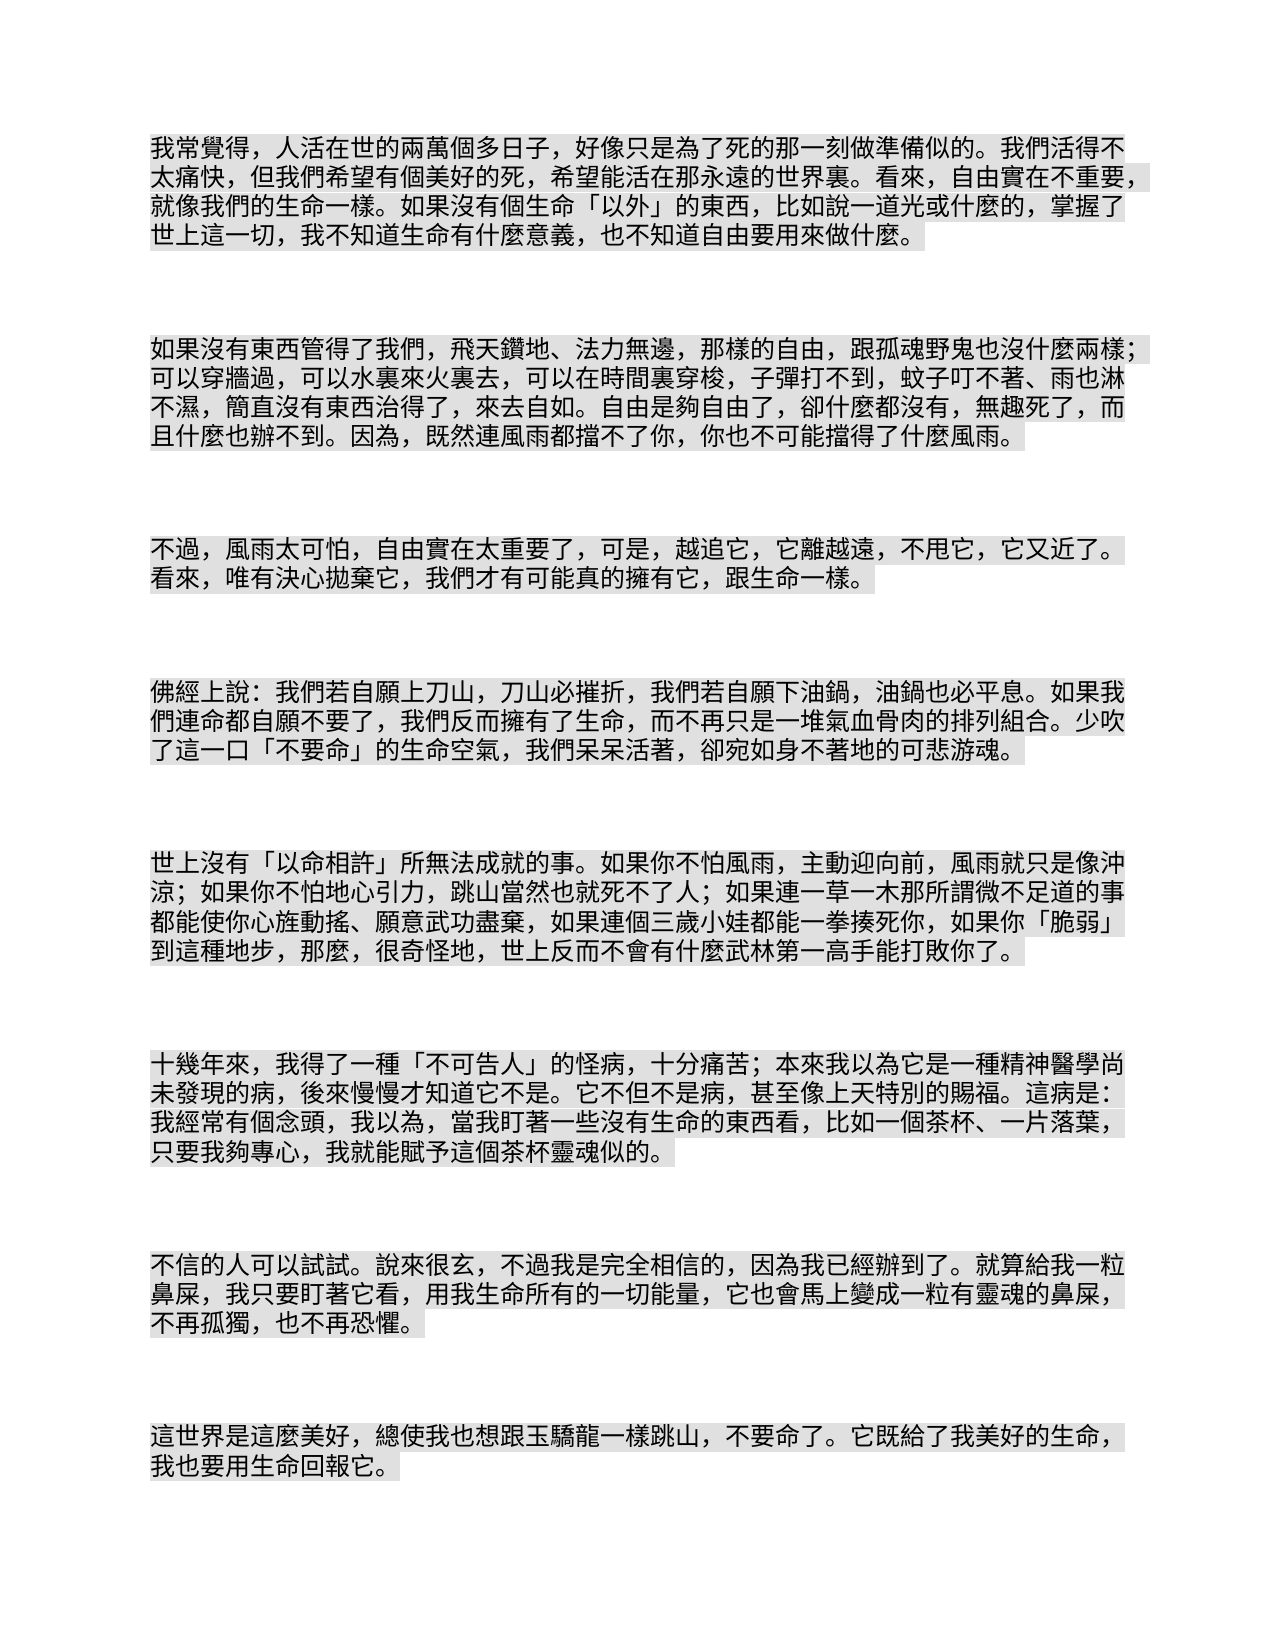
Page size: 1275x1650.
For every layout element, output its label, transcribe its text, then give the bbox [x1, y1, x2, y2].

text 不過，風雨太可怕，自由實在太重要了，可是，越追它，它離越遠，不甩它，它又近了。看來，唯有決心拋棄它，我們才有可能真的擁有它，跟生命一樣。 [150, 536, 1125, 594]
text 世上沒有「以命相許」所無法成就的事。如果你不怕風雨，主動迎向前，風雨就只是像沖涼；如果你不怕地心引力，跳山當然也就死不了人；如果連一草一木那所謂微不足道的事都能使你心旌動搖、願意武功盡棄，如果連個三歲小娃都能一拳揍死你，如果你「脆弱」到這種地步，那麼，很奇怪地，世上反而不會有什麼武林第一高手能打敗你了。 [150, 849, 1125, 966]
text 十幾年來，我得了一種「不可告人」的怪病，十分痛苦；本來我以為它是一種精神醫學尚未發現的病，後來慢慢才知道它不是。它不但不是病，甚至像上天特別的賜福。這病是：我經常有個念頭，我以為，當我盯著一些沒有生命的東西看，比如一個茶杯、一片落葉，只要我夠專心，我就能賦予這個茶杯靈魂似的。 [150, 1050, 1125, 1167]
text 我常覺得，人活在世的兩萬個多日子，好像只是為了死的那一刻做準備似的。我們活得不太痛快，但我們希望有個美好的死，希望能活在那永遠的世界裏。看來，自由實在不重要，就像我們的生命一樣。如果沒有個生命「以外」的東西，比如說一道光或什麼的，掌握了世上這一切，我不知道生命有什麼意義，也不知道自由要用來做什麼。 [150, 134, 1125, 251]
text 如果沒有東西管得了我們，飛天鑽地、法力無邊，那樣的自由，跟孤魂野鬼也沒什麼兩樣；可以穿牆過，可以水裏來火裏去，可以在時間裏穿梭，子彈打不到，蚊子叮不著、雨也淋不濕，簡直沒有東西治得了，來去自如。自由是夠自由了，卻什麼都沒有，無趣死了，而且什麼也辦不到。因為，既然連風雨都擋不了你，你也不可能擋得了什麼風雨。 [150, 335, 1125, 451]
text 這世界是這麼美好，總使我也想跟玉驕龍一樣跳山，不要命了。它既給了我美好的生命，我也要用生命回報它。 [150, 1422, 1125, 1481]
text 佛經上說：我們若自願上刀山，刀山必摧折，我們若自願下油鍋，油鍋也必平息。如果我們連命都自願不要了，我們反而擁有了生命，而不再只是一堆氣血骨肉的排列組合。少吹了這一口「不要命」的生命空氣，我們呆呆活著，卻宛如身不著地的可悲游魂。 [150, 678, 1125, 765]
text 不信的人可以試試。說來很玄，不過我是完全相信的，因為我已經辦到了。就算給我一粒鼻屎，我只要盯著它看，用我生命所有的一切能量，它也會馬上變成一粒有靈魂的鼻屎，不再孤獨，也不再恐懼。 [150, 1251, 1125, 1338]
